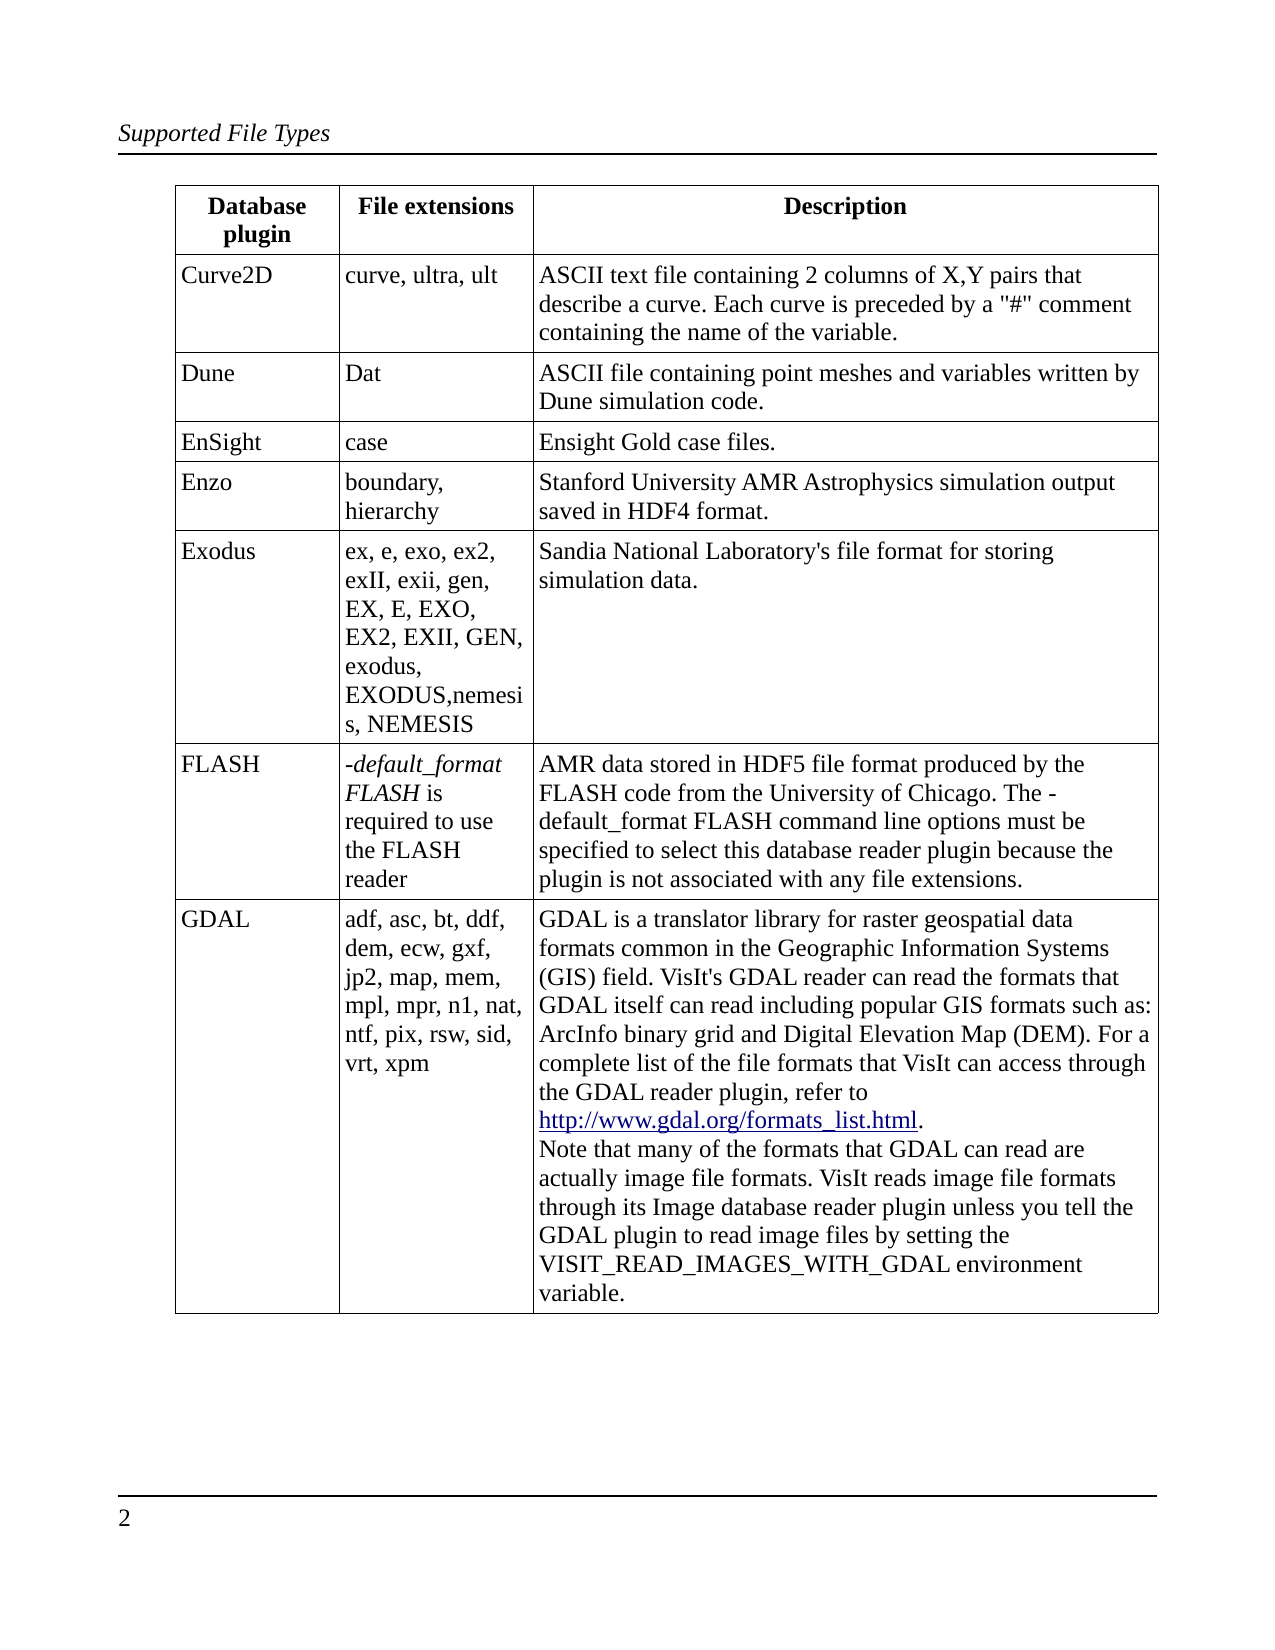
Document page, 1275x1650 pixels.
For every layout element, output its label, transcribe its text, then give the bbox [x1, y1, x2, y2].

table_cell boundary, hierarchy [340, 462, 533, 530]
table_cell ASCII text file containing 2 columns of X,Y pairs that describe a curve. Each curve is preceded by a "#" comment containing the name of the variable. [534, 255, 1158, 352]
table_cell Stanford University AMR Astrophysics simulation output saved in HDF4 format. [534, 462, 1158, 530]
table_cell Exodus [176, 531, 339, 743]
table_header File extensions [340, 186, 533, 254]
table_cell adf, asc, bt, ddf, dem, ecw, gxf, jp2, map, mem, mpl, mpr, n1, nat, ntf, pix, rsw, sid, vrt, xpm [340, 900, 533, 1312]
table_cell ASCII file containing point meshes and variables written by Dune simulation code. [534, 353, 1158, 421]
table_cell AMR data stored in HDF5 file format produced by the FLASH code from the University of Chicago. The -default_format FLASH command line options must be specified to select this database reader plugin because the plugin is not associated with any file extensions. [534, 744, 1158, 898]
table_cell case [340, 422, 533, 461]
table_header Database plugin [176, 186, 339, 254]
table_cell Enzo [176, 462, 339, 530]
table_header Description [534, 186, 1158, 254]
table_cell ex, e, exo, ex2, exII, exii, gen, EX, E, EXO, EX2, EXII, GEN, exodus, EXODUS,nemesis, NEMESIS [340, 531, 533, 743]
table_cell Dune [176, 353, 339, 421]
table_cell Curve2D [176, 255, 339, 352]
table_cell EnSight [176, 422, 339, 461]
table_cell -default_format FLASH is required to use the FLASH reader [340, 744, 533, 898]
table_cell Dat [340, 353, 533, 421]
table_cell GDAL [176, 900, 339, 1312]
table_cell FLASH [176, 744, 339, 898]
table_cell curve, ultra, ult [340, 255, 533, 352]
table_cell GDAL is a translator library for raster geospatial data formats common in the Geographic Information Systems (GIS) field. VisIt's GDAL reader can read the formats that GDAL itself can read including popular GIS formats such as: ArcInfo binary grid and Digital Elevation Map (DEM). For a complete list of the file formats that VisIt can access through the GDAL reader plugin, refer to http://www.gdal.org/formats_list.html. Note that many of the formats that GDAL can read are actually image file formats. VisIt reads image file formats through its Image database reader plugin unless you tell the GDAL plugin to read image files by setting the VISIT_READ_IMAGES_WITH_GDAL environment variable. [534, 900, 1158, 1312]
table_cell Sandia National Laboratory's file format for storing simulation data. [534, 531, 1158, 743]
table_cell Ensight Gold case files. [534, 422, 1158, 461]
